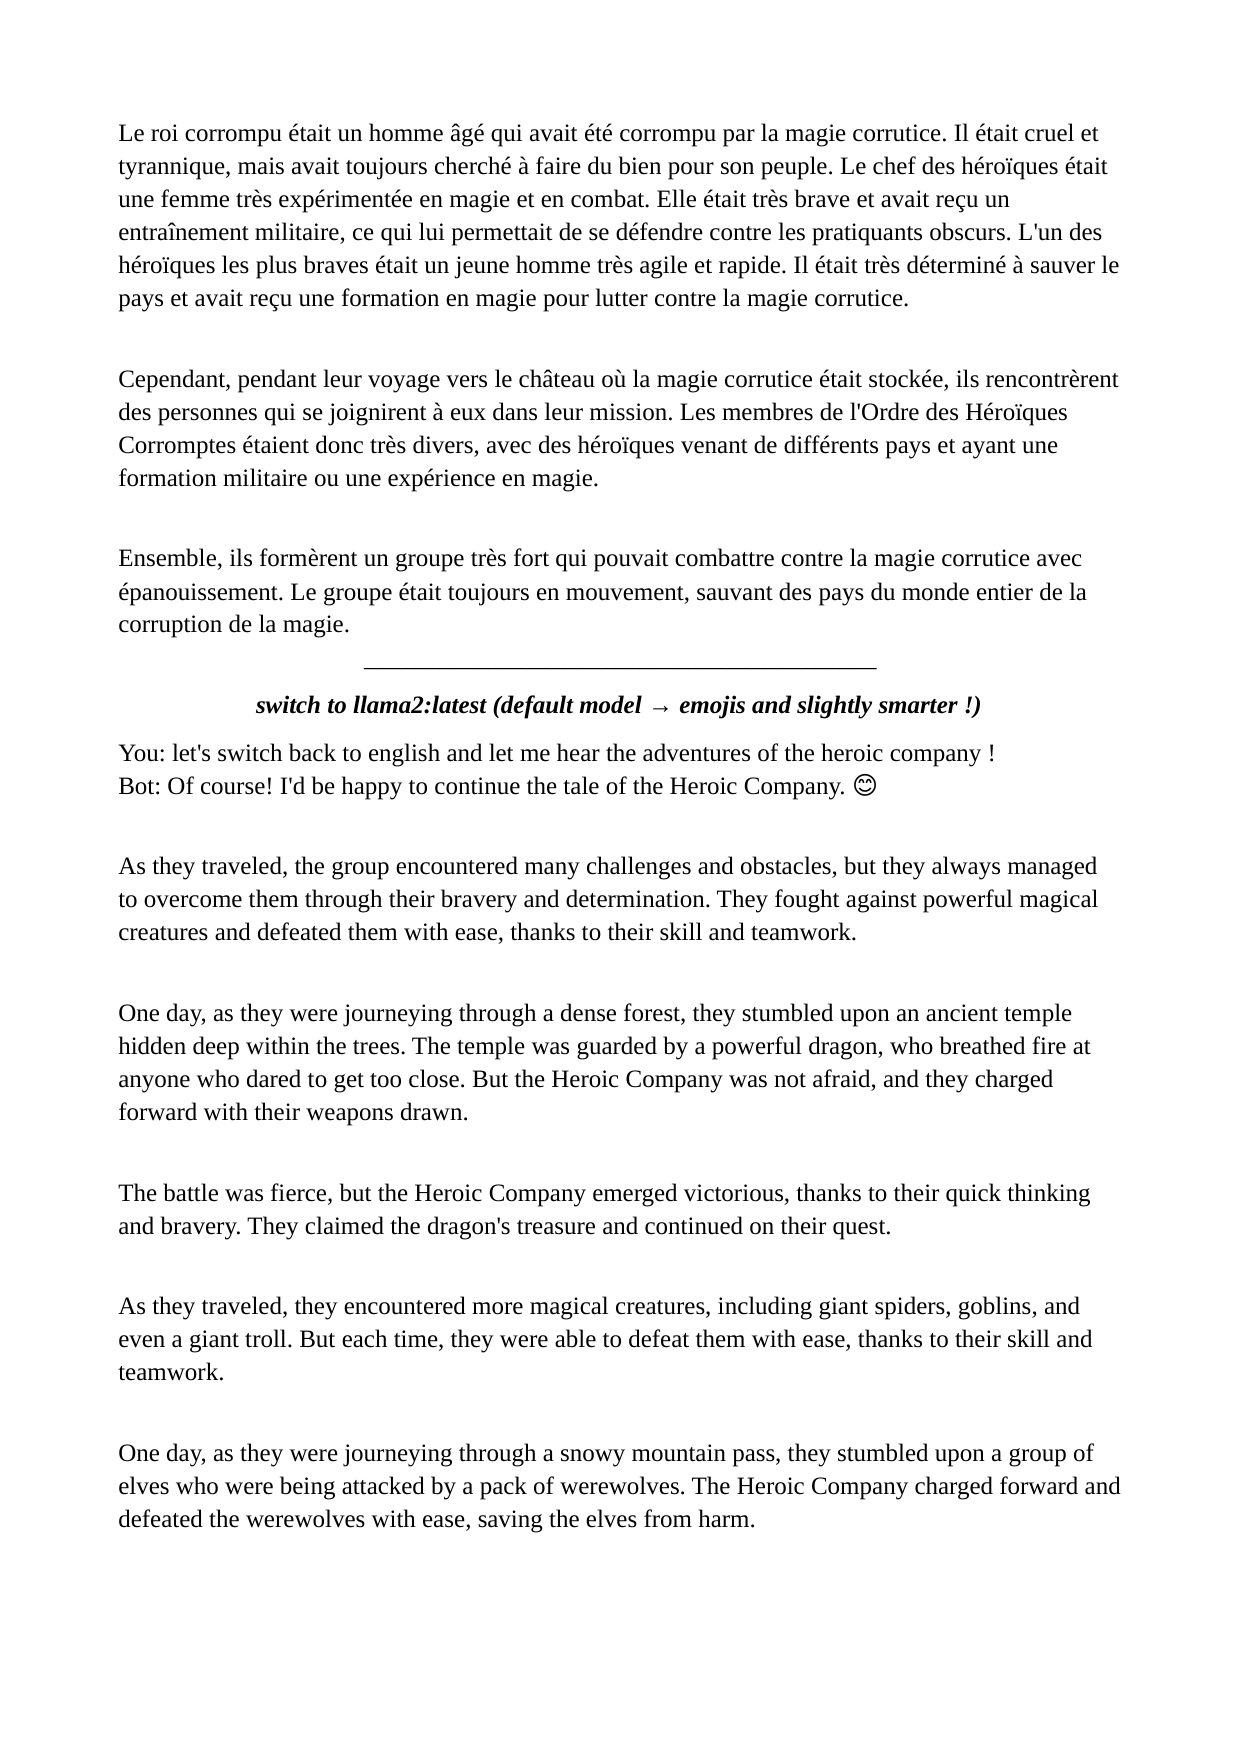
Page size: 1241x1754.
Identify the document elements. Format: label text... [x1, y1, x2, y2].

text As they traveled, they encountered more magical creatures, including giant spiders, goblins, and even a giant troll. But each time, they were able to defeat them with ease, thanks to their skill and teamwork. [118, 1291, 1122, 1386]
text _________________________________________ [118, 643, 1122, 671]
text One day, as they were journeying through a dense forest, they stumbled upon an ancient temple hidden deep within the trees. The temple was guarded by a powerful dragon, who breathed fire at anyone who dared to get too close. But the Heroic Company was not afraid, and they charged forward with their weapons drawn. [118, 998, 1122, 1126]
text Cependant, pendant leur voyage vers le château où la magie corrutice était stockée, ils rencontrèrent des personnes qui se joignirent à eux dans leur mission. Les membres de l'Ordre des Héroïques Corromptes étaient donc très divers, avec des héroïques venant de différents pays et ayant une formation militaire ou une expérience en magie. [118, 364, 1122, 492]
text Ensemble, ils formèrent un groupe très fort qui pouvait combattre contre la magie corrutice avec épanouissement. Le groupe était toujours en mouvement, sauvant des pays du monde entier de la corruption de la magie. [118, 543, 1122, 638]
text You: let's switch back to english and let me hear the adventures of the heroic company ! [118, 738, 1122, 767]
text Bot: Of course! I'd be happy to continue the tale of the Heroic Company. 😊 [118, 771, 1122, 799]
text Le roi corrompu était un homme âgé qui avait été corrompu par la magie corrutice. Il était cruel et tyrannique, mais avait toujours cherché à faire du bien pour son peuple. Le chef des héroïques était une femme très expérimentée en magie et en combat. Elle était très brave et avait reçu un entraînement militaire, ce qui lui permettait de se défendre contre les pratiquants obscurs. L'un des héroïques les plus braves était un jeune homme très agile et rapide. Il était très déterminé à sauver le pays et avait reçu une formation en magie pour lutter contre la magie corrutice. [118, 118, 1122, 312]
text The battle was fierce, but the Heroic Company emerged victorious, thanks to their quick thinking and bravery. They claimed the dragon's treasure and continued on their quest. [118, 1178, 1122, 1239]
text One day, as they were journeying through a snowy mountain pass, they stumbled upon a group of elves who were being attacked by a pack of werewolves. The Heroic Company charged forward and defeated the werewolves with ease, saving the elves from harm. [118, 1438, 1122, 1533]
text As they traveled, the group encountered many challenges and obstacles, but they always managed to overcome them through their bravery and determination. They fought against powerful magical creatures and defeated them with ease, thanks to their skill and teamwork. [118, 851, 1122, 946]
text switch to llama2:latest (default model → emojis and slightly smarter !) [118, 690, 1122, 719]
